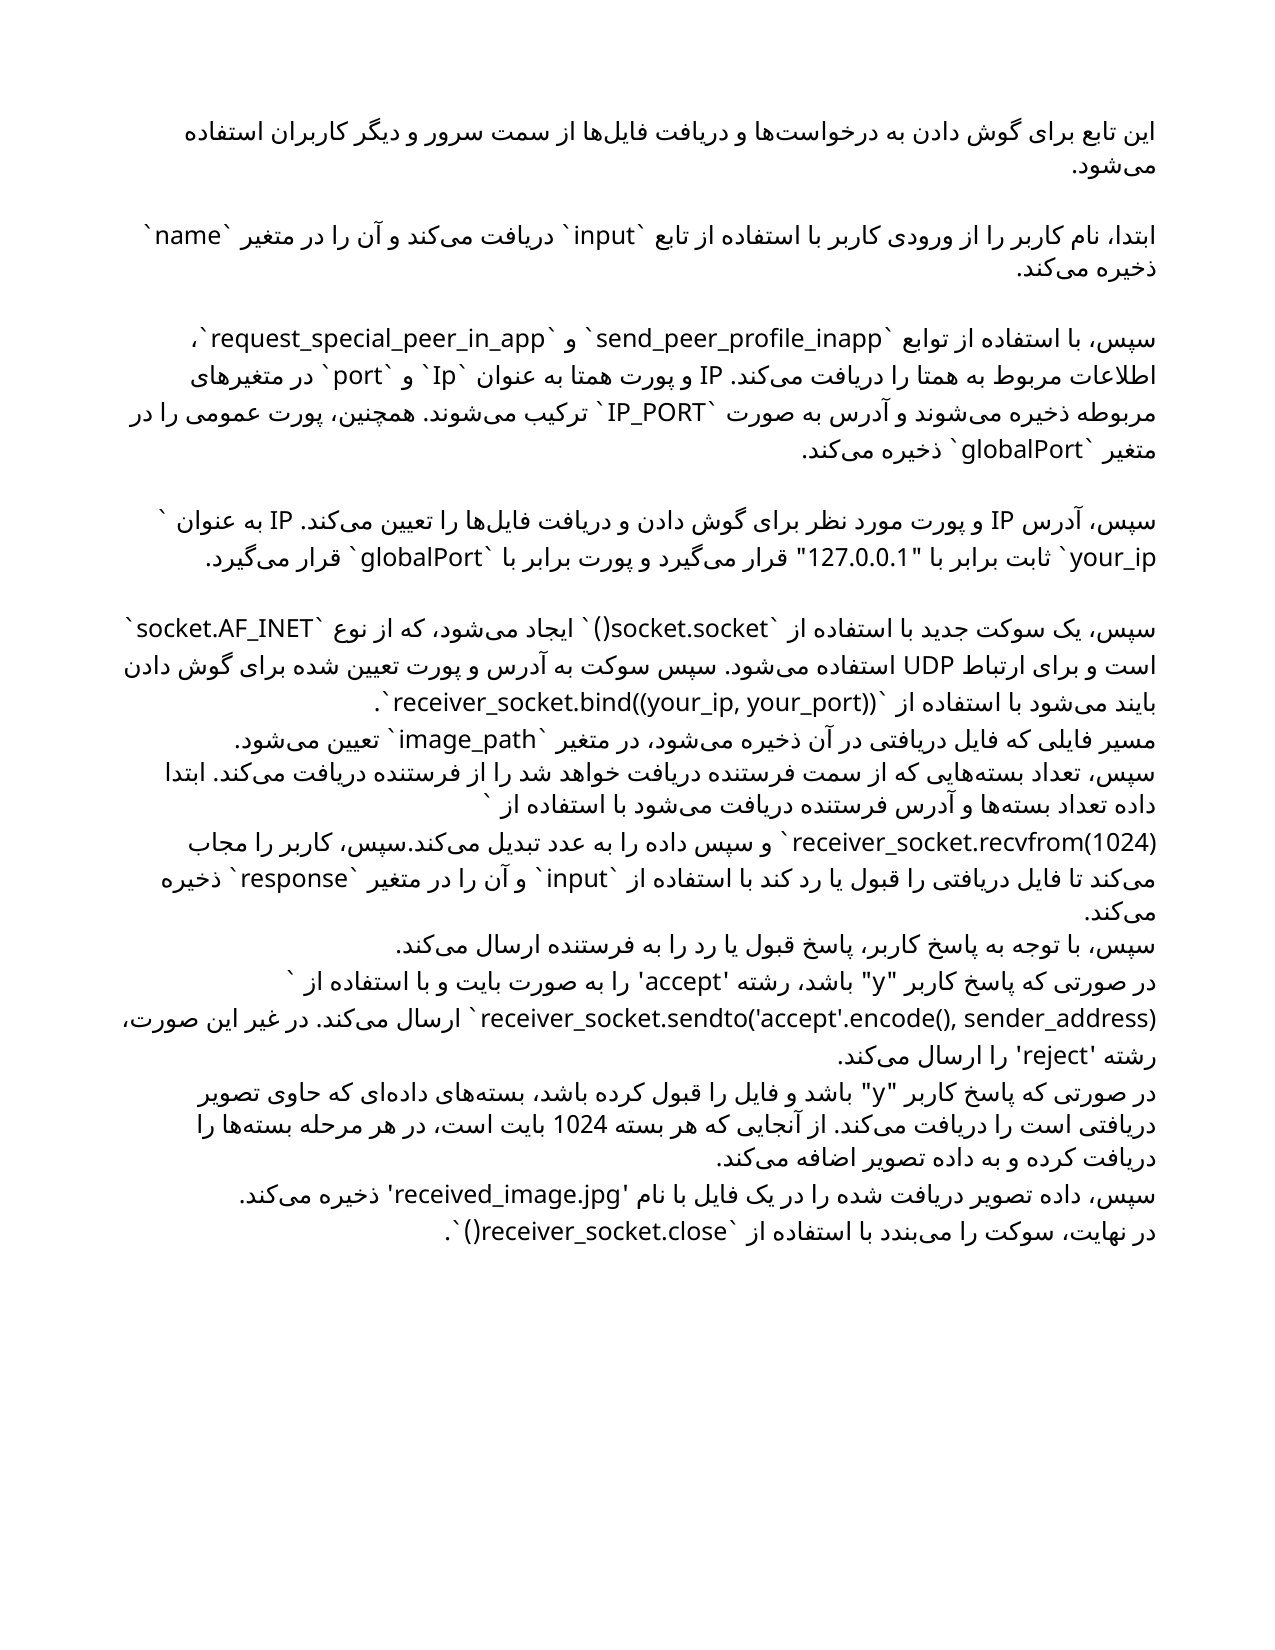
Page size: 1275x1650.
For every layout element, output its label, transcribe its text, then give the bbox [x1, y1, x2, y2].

text در صورتی که پاسخ کاربر "y" باشد، رشته 'accept' را به صورت بایت و با استفاده از `receiver_socket.sendto('accept'.encode(), sender_address)` ارسال می‌کند. در غیر این صورت، رشته 'reject' را ارسال می‌کند. [118, 963, 1157, 1074]
text ابتدا، نام کاربر را از ورودی کاربر با استفاده از تابع `input` دریافت می‌کند و آن را در متغیر `name` ذخیره می‌کند. [118, 217, 1157, 287]
text سپس، یک سوکت جدید با استفاده از `socket.socket()` ایجاد می‌شود، که از نوع `socket.AF_INET` است و برای ارتباط UDP استفاده می‌شود. سپس سوکت به آدرس و پورت تعیین شده برای گوش دادن بایند می‌شود با استفاده از `receiver_socket.bind((your_ip, your_port))`. [118, 611, 1157, 722]
text سپس، آدرس IP و پورت مورد نظر برای گوش دادن و دریافت فایل‌ها را تعیین می‌کند. IP به عنوان `your_ip` ثابت برابر با "127.0.0.1" قرار می‌گیرد و پورت برابر با `globalPort` قرار می‌گیرد. [118, 503, 1157, 577]
text در صورتی که پاسخ کاربر "y" باشد و فایل را قبول کرده باشد، بسته‌های داده‌ای که حاوی تصویر دریافتی است را دریافت می‌کند. از آنجایی که هر بسته 1024 بایت است، در هر مرحله بسته‌ها را دریافت کرده و به داده تصویر اضافه می‌کند. [118, 1074, 1157, 1176]
text در نهایت، سوکت را می‌بندد با استفاده از `receiver_socket.close()`. [118, 1213, 1157, 1250]
text مسیر فایلی که فایل دریافتی در آن ذخیره می‌شود، در متغیر `image_path` تعیین می‌شود. [118, 722, 1157, 759]
text این تابع برای گوش دادن به درخواست‌ها و دریافت فایل‌ها از سمت سرور و دیگر کاربران استفاده می‌شود. [118, 118, 1157, 183]
text سپس، با استفاده از توابع `send_peer_profile_inapp` و `request_special_peer_in_app`، اطلاعات مربوط به همتا را دریافت می‌کند. IP و پورت همتا به عنوان `Ip` و `port` در متغیرهای مربوطه ذخیره می‌شوند و آدرس به صورت `IP_PORT` ترکیب می‌شوند. همچنین، پورت عمومی را در متغیر `globalPort` ذخیره می‌کند. [118, 321, 1157, 469]
text سپس، تعداد بسته‌هایی که از سمت فرستنده دریافت خواهد شد را از فرستنده دریافت می‌کند. ابتدا داده تعداد بسته‌ها و آدرس فرستنده دریافت می‌شود با استفاده از `receiver_socket.recvfrom(1024)` و سپس داده را به عدد تبدیل می‌کند.سپس، کاربر را مجاب می‌کند تا فایل دریافتی را قبول یا رد کند با استفاده از `input` و آن را در متغیر `response` ذخیره می‌کند. [118, 759, 1157, 931]
text سپس، با توجه به پاسخ کاربر، پاسخ قبول یا رد را به فرستنده ارسال می‌کند. [118, 931, 1157, 963]
text سپس، داده تصویر دریافت شده را در یک فایل با نام 'received_image.jpg' ذخیره می‌کند. [118, 1176, 1157, 1213]
